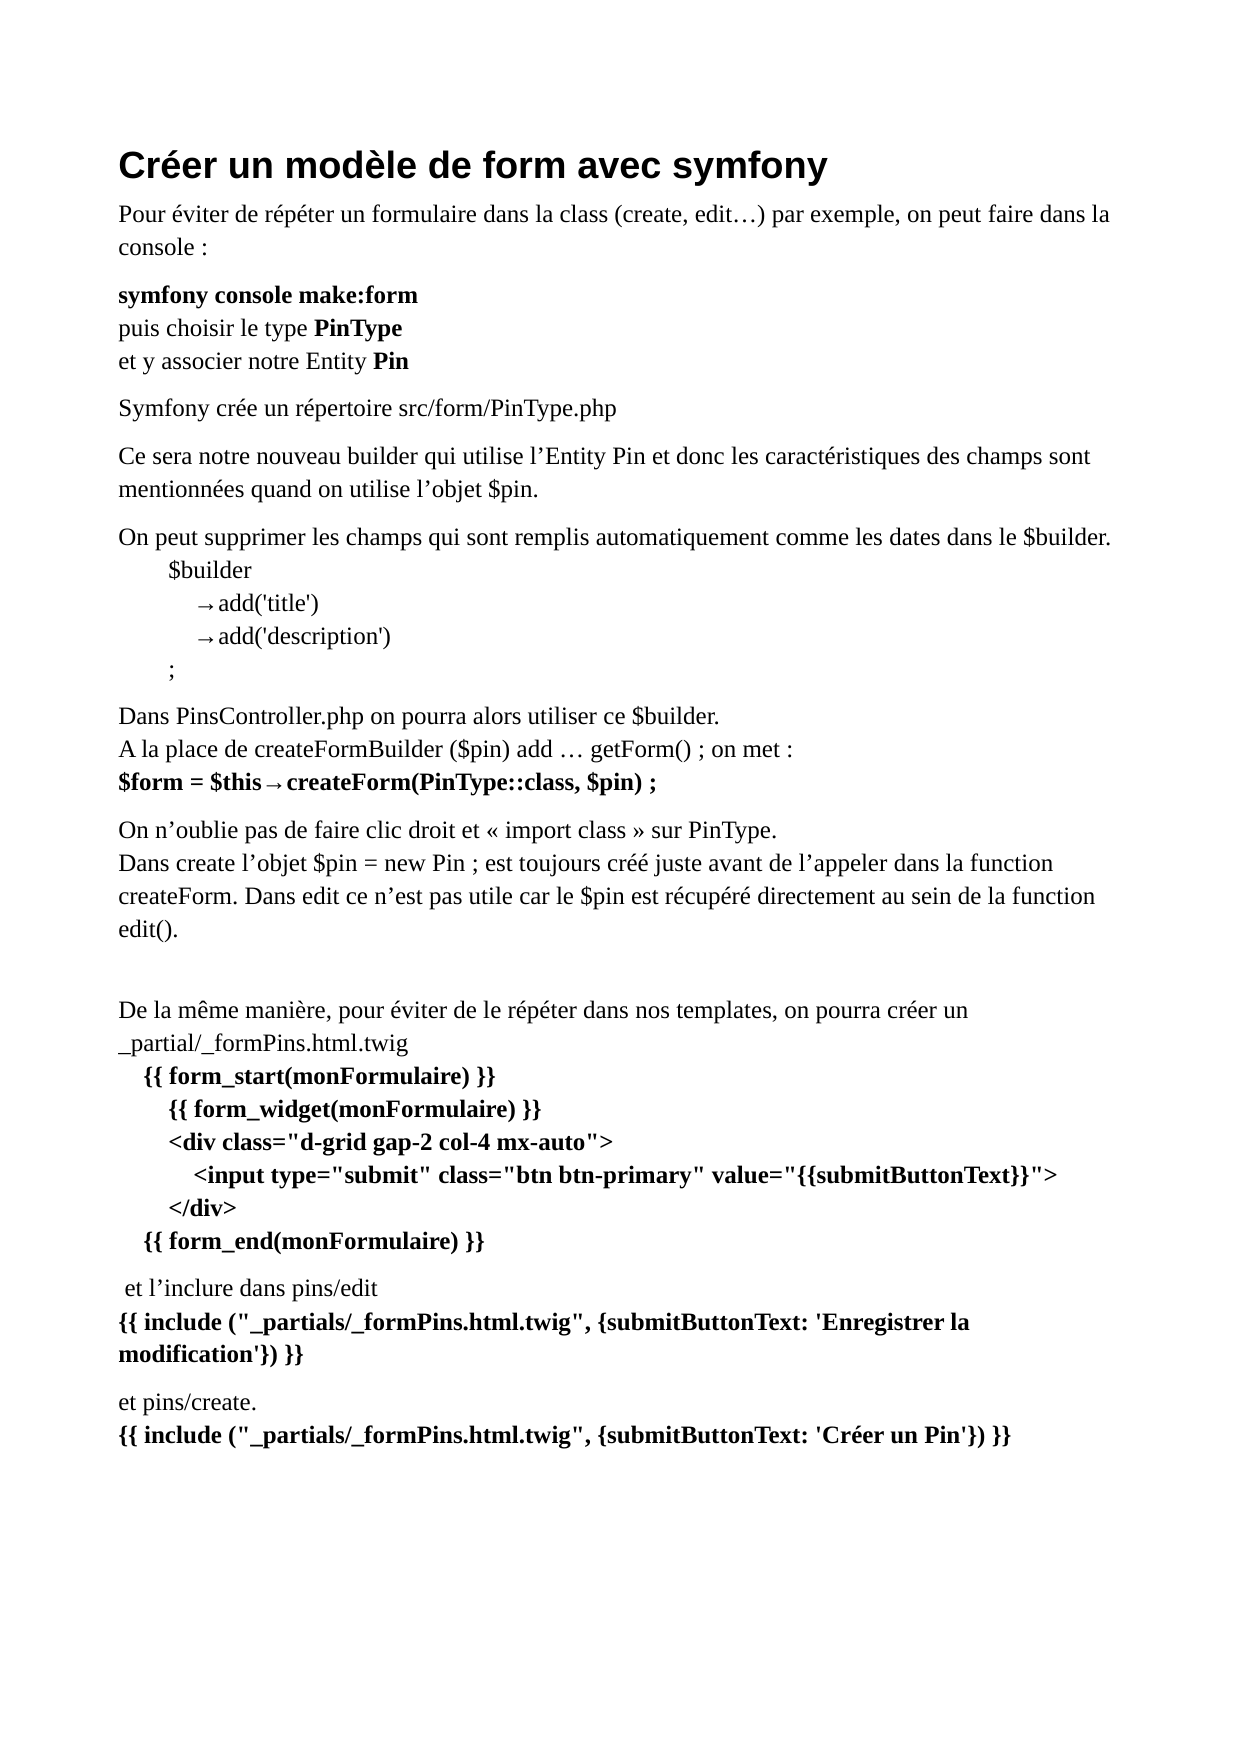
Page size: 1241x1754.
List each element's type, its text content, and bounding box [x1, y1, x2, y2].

text De la même manière, pour éviter de le répéter dans nos templates, on pourra créer un _partial/_formPins.html.twig {{ form_start(monFormulaire) }} {{ form_widget(monFormulaire) }} <div class="d-grid gap-2 col-4 mx-auto"> <input type="submit" class="btn btn-primary" value="{{submitButtonText}}"> </div> {{ form_end(monFormulaire) }} [118, 962, 1122, 1255]
text et l’inclure dans pins/edit {{ include ("_partials/_formPins.html.twig", {submitButtonText: 'Enregistrer la modification'}) }} [118, 1273, 1122, 1368]
text On peut supprimer les champs qui sont remplis automatiquement comme les dates dans le $builder. $builder →add('title') →add('description') ; [118, 522, 1122, 683]
text Ce sera notre nouveau builder qui utilise l’Entity Pin et donc les caractéristiques des champs sont mentionnées quand on utilise l’objet $pin. [118, 441, 1122, 503]
text Pour éviter de répéter un formulaire dans la class (create, edit…) par exemple, on peut faire dans la console : [118, 199, 1122, 261]
subtitle Créer un modèle de form avec symfony [118, 143, 1122, 187]
text Symfony crée un répertoire src/form/PinType.php [118, 393, 1122, 422]
text On n’oublie pas de faire clic droit et « import class » sur PinType. Dans create l’objet $pin = new Pin ; est toujours créé juste avant de l’appeler dans la function createForm. Dans edit ce n’est pas utile car le $pin est récupéré directement au sein de la function edit(). [118, 815, 1122, 943]
text symfony console make:form puis choisir le type PinType et y associer notre Entity Pin [118, 280, 1122, 375]
text et pins/create. {{ include ("_partials/_formPins.html.twig", {submitButtonText: 'Créer un Pin'}) }} [118, 1387, 1122, 1449]
text Dans PinsController.php on pourra alors utiliser ce $builder. A la place de createFormBuilder ($pin) add … getForm() ; on met : $form = $this→createForm(PinType::class, $pin) ; [118, 701, 1122, 796]
